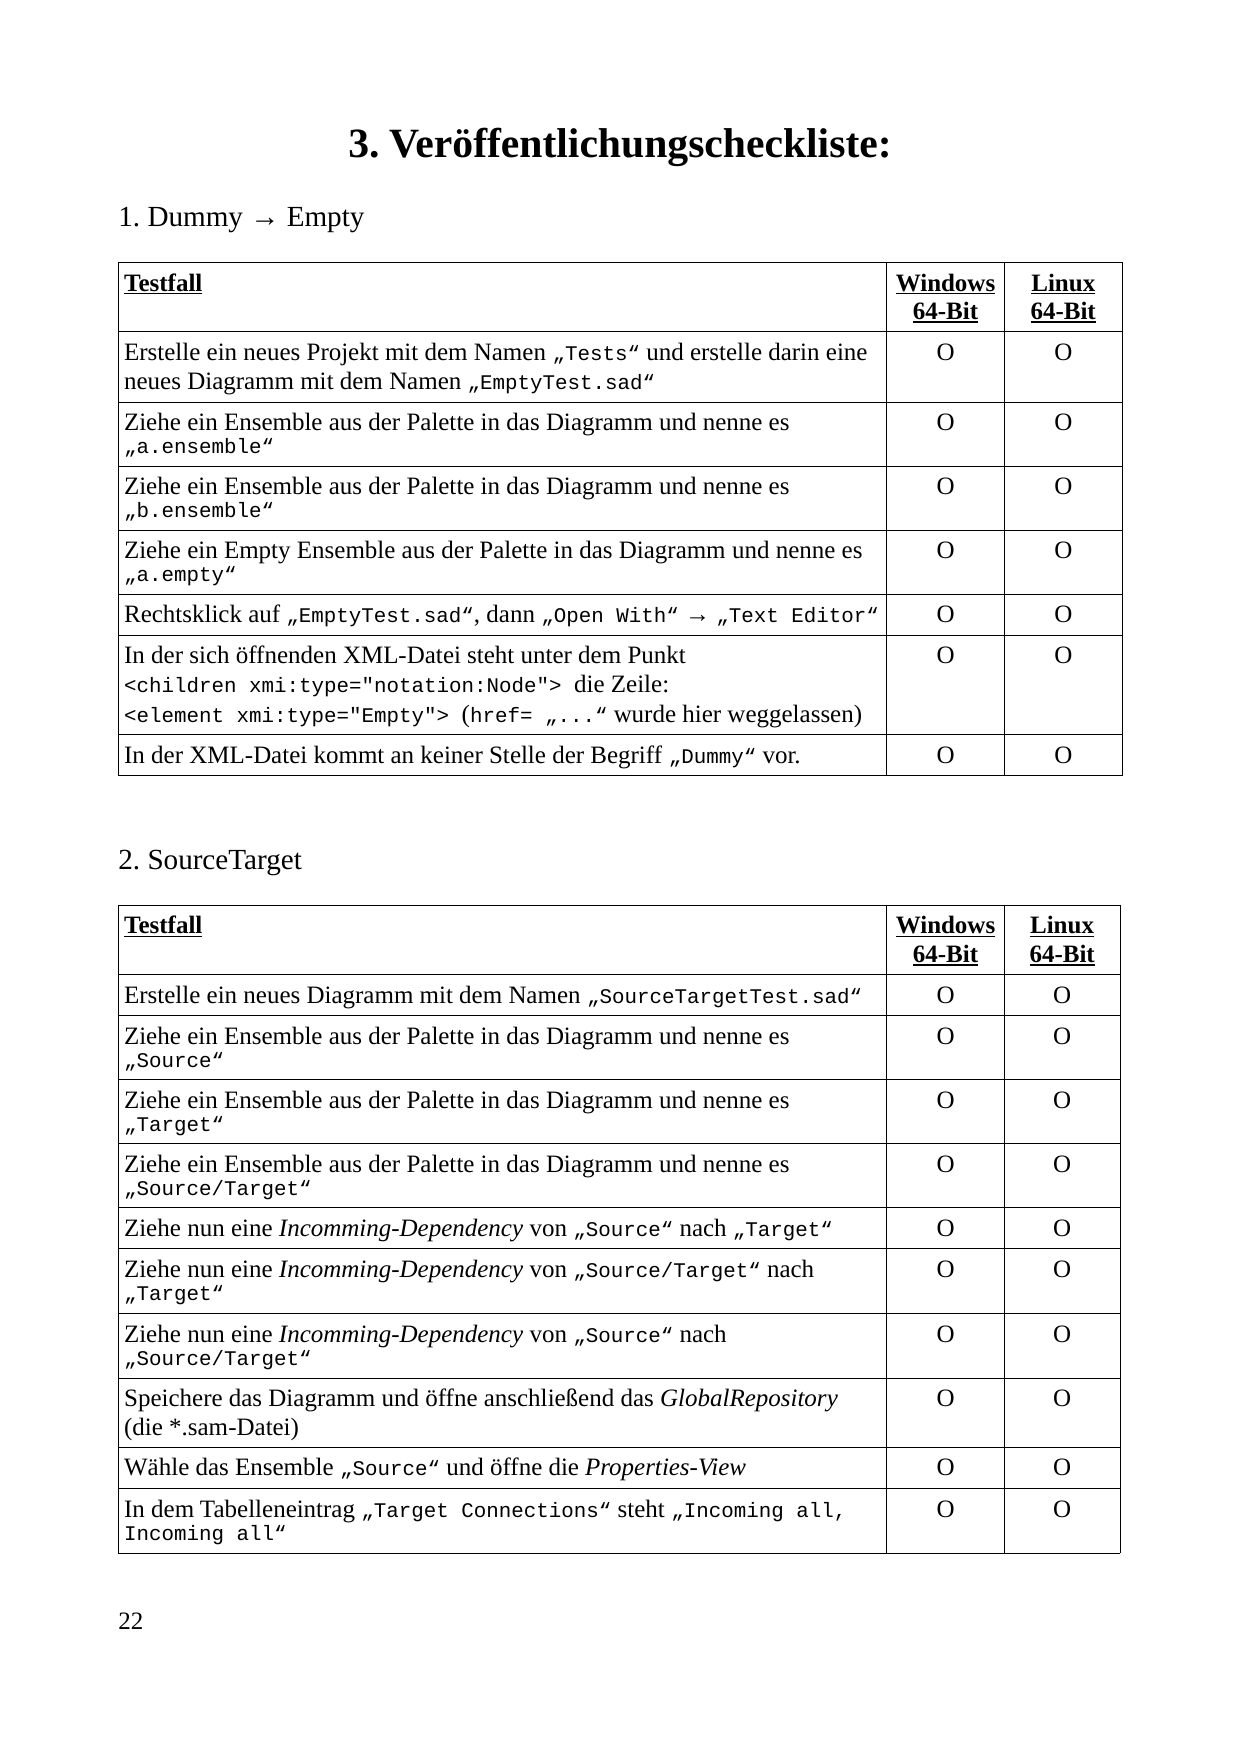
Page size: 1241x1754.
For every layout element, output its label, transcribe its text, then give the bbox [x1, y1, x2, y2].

table_cell O [887, 1016, 1004, 1079]
table_cell O [1005, 1208, 1120, 1248]
table_cell O [887, 975, 1004, 1015]
table_header Testfall [119, 906, 886, 974]
table_cell Ziehe ein Ensemble aus der Palette in das Diagramm und nenne es „Source/Target“ [119, 1144, 886, 1207]
table_cell Ziehe nun eine Incomming-Dependency von „Source“ nach „Source/Target“ [119, 1314, 886, 1378]
table_cell O [1005, 1314, 1120, 1378]
table_cell O [887, 1208, 1004, 1248]
table_cell Wähle das Ensemble „Source“ und öffne die Properties-View [119, 1448, 886, 1488]
table_cell O [1005, 1448, 1120, 1488]
table_cell Ziehe nun eine Incomming-Dependency von „Source/Target“ nach „Target“ [119, 1249, 886, 1313]
table_cell O [1005, 332, 1122, 402]
table_cell O [1005, 1016, 1120, 1079]
table_header Linux 64-Bit [1005, 263, 1122, 331]
table_cell O [887, 1489, 1004, 1553]
table_cell Speichere das Diagramm und öffne anschließend das GlobalRepository (die *.sam-Datei) [119, 1379, 886, 1447]
table_cell O [887, 595, 1004, 635]
table_cell O [1005, 1489, 1120, 1553]
table_cell O [1005, 1144, 1120, 1207]
table_cell Ziehe ein Ensemble aus der Palette in das Diagramm und nenne es „b.ensemble“ [119, 467, 886, 529]
table_cell O [1005, 403, 1122, 466]
table_cell Ziehe ein Ensemble aus der Palette in das Diagramm und nenne es „Target“ [119, 1080, 886, 1143]
table_cell O [1005, 467, 1122, 529]
table_cell O [887, 531, 1004, 593]
table_cell O [887, 735, 1004, 775]
table_cell In der XML-Datei kommt an keiner Stelle der Begriff „Dummy“ vor. [119, 735, 886, 775]
table_header Windows 64-Bit [887, 906, 1004, 974]
table_header Linux 64-Bit [1005, 906, 1120, 974]
table_cell Ziehe ein Ensemble aus der Palette in das Diagramm und nenne es „Source“ [119, 1016, 886, 1079]
text 1. Dummy → Empty [118, 199, 1122, 233]
table_header Testfall [119, 263, 886, 331]
table_cell O [1005, 595, 1122, 635]
table_cell O [1005, 531, 1122, 593]
text 2. SourceTarget [118, 842, 1122, 876]
table_cell O [887, 403, 1004, 466]
table_cell O [1005, 636, 1122, 734]
table_cell O [887, 1448, 1004, 1488]
table_header Windows 64-Bit [887, 263, 1004, 331]
table_cell Ziehe nun eine Incomming-Dependency von „Source“ nach „Target“ [119, 1208, 886, 1248]
table_cell O [1005, 975, 1120, 1015]
table_cell O [887, 1379, 1004, 1447]
table_cell O [887, 636, 1004, 734]
table_cell O [887, 1144, 1004, 1207]
table_cell O [1005, 1379, 1120, 1447]
text 3. Veröffentlichungscheckliste: [118, 118, 1122, 166]
table_cell Ziehe ein Empty Ensemble aus der Palette in das Diagramm und nenne es „a.empty“ [119, 531, 886, 593]
table_cell O [1005, 1080, 1120, 1143]
table_cell O [1005, 735, 1122, 775]
table_cell O [1005, 1249, 1120, 1313]
table_cell In dem Tabelleneintrag „Target Connections“ steht „Incoming all, Incoming all“ [119, 1489, 886, 1553]
table_cell Rechtsklick auf „EmptyTest.sad“, dann „Open With“ → „Text Editor“ [119, 595, 886, 635]
table_cell Erstelle ein neues Projekt mit dem Namen „Tests“ und erstelle darin eine neues Diagramm mit dem Namen „EmptyTest.sad“ [119, 332, 886, 402]
table_cell Ziehe ein Ensemble aus der Palette in das Diagramm und nenne es „a.ensemble“ [119, 403, 886, 466]
table_cell O [887, 332, 1004, 402]
table_cell Erstelle ein neues Diagramm mit dem Namen „SourceTargetTest.sad“ [119, 975, 886, 1015]
table_cell O [887, 1314, 1004, 1378]
table_cell O [887, 1080, 1004, 1143]
table_cell In der sich öffnenden XML-Datei steht unter dem Punkt <children xmi:type="notation:Node"> die Zeile: <element xmi:type="Empty"> (href= „...“ wurde hier weggelassen) [119, 636, 886, 734]
table_cell O [887, 1249, 1004, 1313]
table_cell O [887, 467, 1004, 529]
